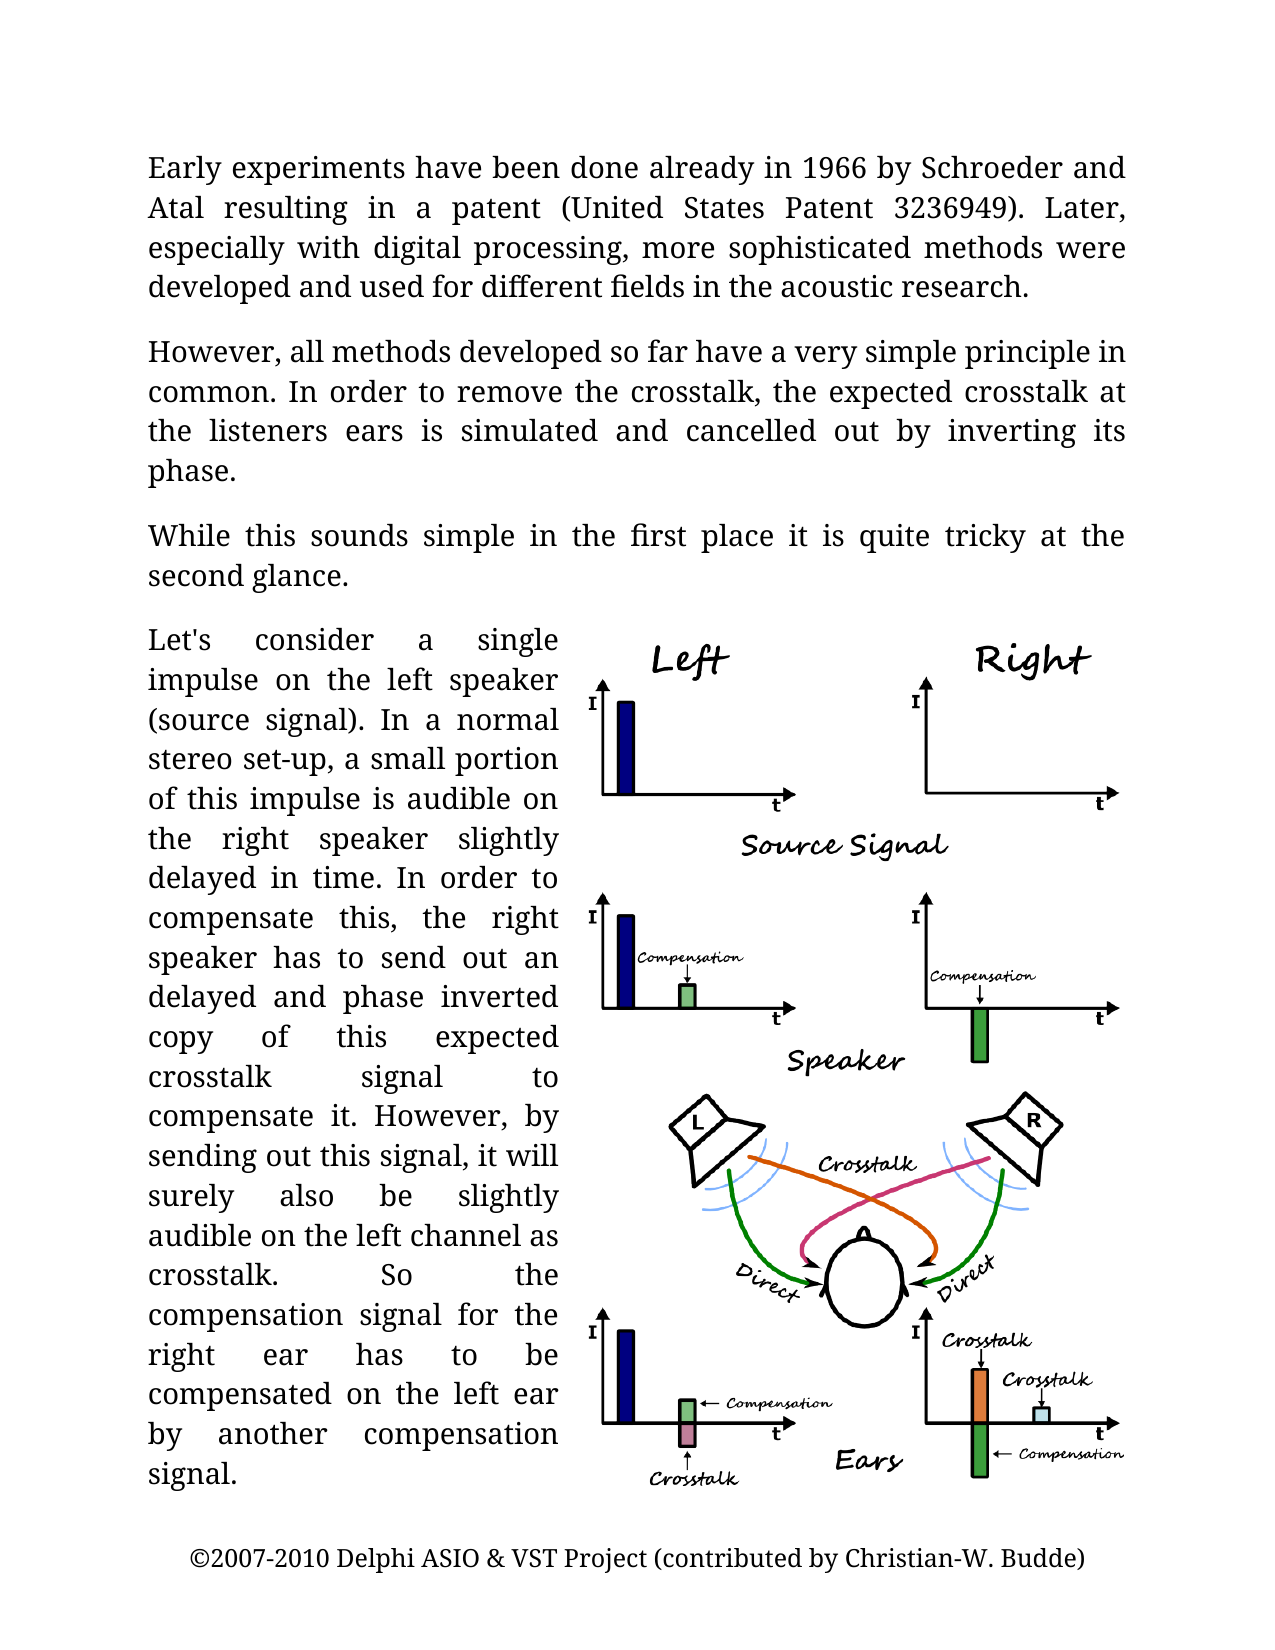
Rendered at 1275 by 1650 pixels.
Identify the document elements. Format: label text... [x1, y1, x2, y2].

picture [588, 643, 1124, 1486]
text Let's consider a single impulse on the left speaker (source signal). In a normal stereo set-up, a small portion of this impulse is audible on the right speaker slightly delayed in time. In order to compensate this, the right speaker has to send out an delayed and phase inverted copy of this expected crosstalk signal to compensate it. However, by sending out this signal, it will surely also be slightly audible on the left channel as crosstalk. So the compensation signal for the right ear has to be compensated on the left ear by another compensation signal. [148, 619, 1127, 1493]
text Early experiments have been done already in 1966 by Schroeder and Atal resulting in a patent (United States Patent 3236949). Later, especially with digital processing, more sophisticated methods were developed and used for different fields in the acoustic research. [148, 148, 1127, 306]
text While this sounds simple in the first place it is quite tricky at the second glance. [148, 515, 1127, 594]
text However, all methods developed so far have a very simple principle in common. In order to remove the crosstalk, the expected crosstalk at the listeners ears is simulated and cancelled out by inverting its phase. [148, 331, 1127, 490]
